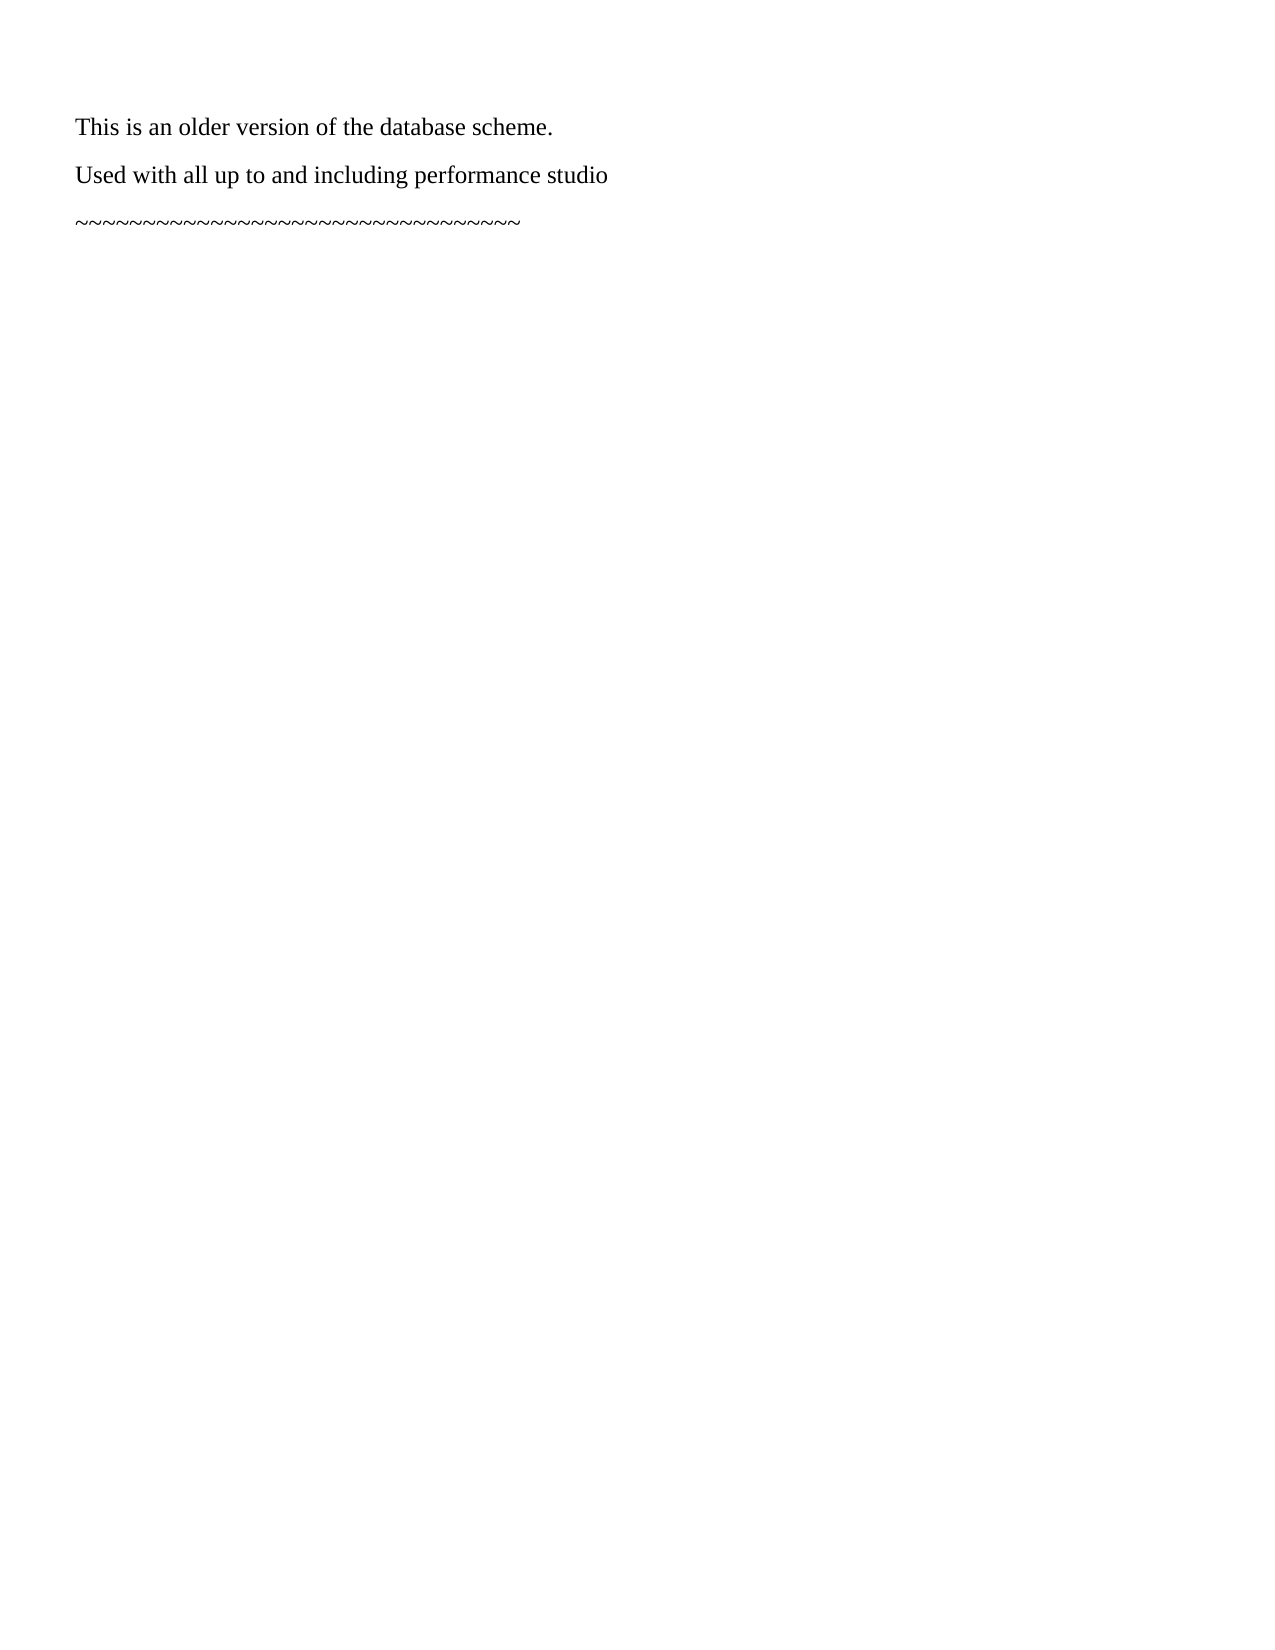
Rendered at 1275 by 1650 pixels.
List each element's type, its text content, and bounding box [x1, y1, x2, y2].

text Used with all up to and including performance studio [75, 160, 1200, 189]
text ~~~~~~~~~~~~~~~~~~~~~~~~~~~~~~~~~ [75, 208, 1200, 236]
text This is an older version of the database scheme. [75, 112, 1200, 141]
